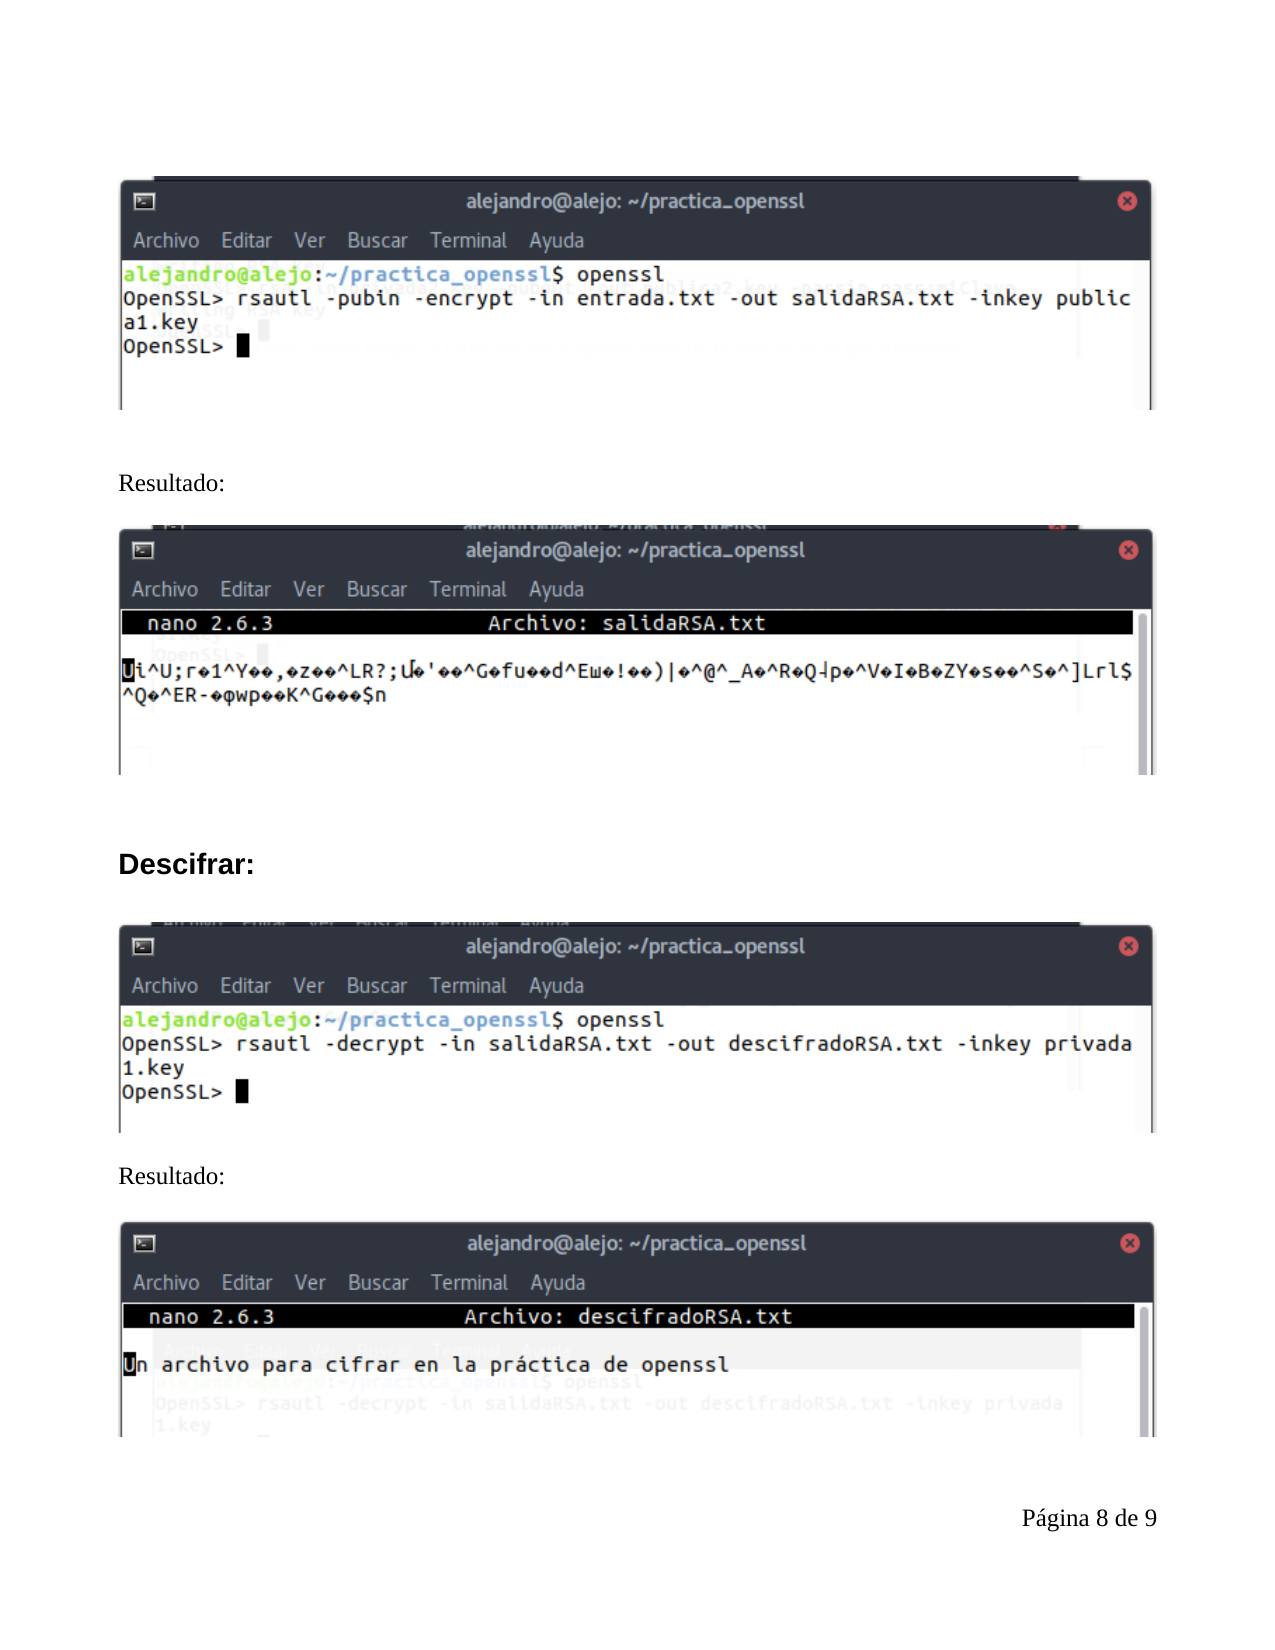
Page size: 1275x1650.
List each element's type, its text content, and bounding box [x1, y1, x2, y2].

picture [118, 922, 1157, 1133]
picture [118, 525, 1157, 775]
picture [118, 1218, 1157, 1437]
picture [118, 176, 1157, 410]
text Resultado: [118, 468, 1157, 496]
subtitle Descifrar: [118, 847, 1157, 881]
text Resultado: [118, 1161, 1157, 1190]
